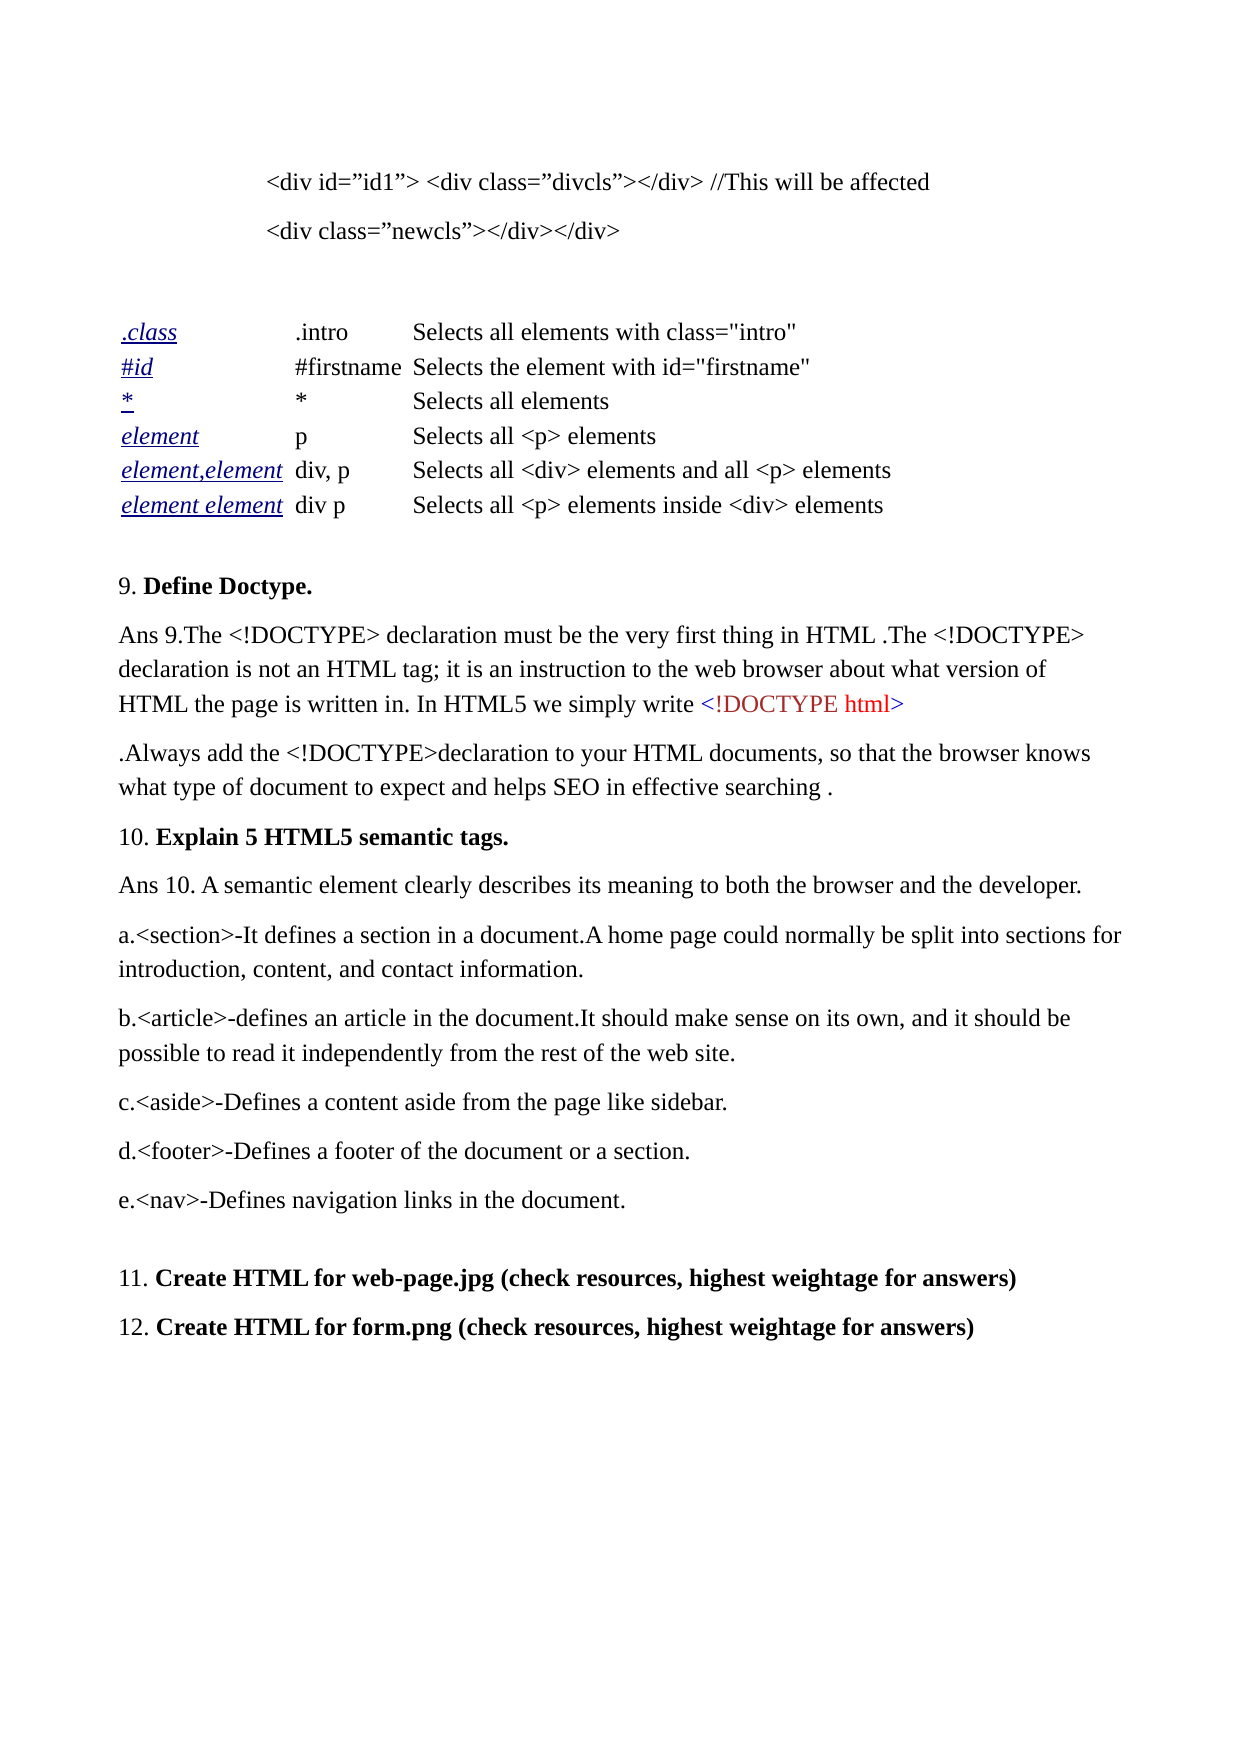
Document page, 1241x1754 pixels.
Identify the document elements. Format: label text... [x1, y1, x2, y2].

table_cell element [118, 418, 292, 453]
table_cell [897, 384, 925, 418]
table_cell Selects all elements [409, 384, 897, 418]
table_cell [897, 418, 925, 453]
table_cell p [292, 418, 409, 453]
table_cell * [118, 384, 292, 418]
table_cell #firstname [292, 349, 409, 383]
text <div class=”newcls”></div></div> [118, 216, 1122, 245]
text d.<footer>-Defines a footer of the document or a section. [118, 1136, 1122, 1164]
text e.<nav>-Defines navigation links in the document. [118, 1185, 1122, 1214]
text Ans 10. A semantic element clearly describes its meaning to both the browser and the developer. [118, 871, 1122, 899]
text 9. Define Doctype. [118, 571, 1122, 600]
text .Always add the <!DOCTYPE>declaration to your HTML documents, so that the browser knows what type of document to expect and helps SEO in effective searching . [118, 738, 1122, 801]
text c.<aside>-Defines a content aside from the page like sidebar. [118, 1087, 1122, 1116]
text 10. Explain 5 HTML5 semantic tags. [118, 822, 1122, 850]
table_cell Selects all <p> elements inside <div> elements [409, 487, 897, 522]
table_cell element element [118, 487, 292, 522]
table_header Selects all elements with class="intro" [409, 314, 897, 349]
text b.<article>-defines an article in the document.It should make sense on its own, and it should be possible to read it independently from the rest of the web site. [118, 1003, 1122, 1066]
table_cell div p [292, 487, 409, 522]
text <div id=”id1”> <div class=”divcls”></div> //This will be affected [118, 167, 1122, 196]
text 11. Create HTML for web-page.jpg (check resources, highest weightage for answers) [118, 1263, 1122, 1291]
table_header .intro [292, 314, 409, 349]
table_cell #id [118, 349, 292, 383]
table_cell element,element [118, 453, 292, 487]
table_cell Selects all <div> elements and all <p> elements [409, 453, 897, 487]
table_cell div, p [292, 453, 409, 487]
table_header [897, 314, 925, 349]
table_cell [897, 487, 925, 522]
table_cell Selects all <p> elements [409, 418, 897, 453]
table_header .class [118, 314, 292, 349]
table_cell * [292, 384, 409, 418]
text 12. Create HTML for form.png (check resources, highest weightage for answers) [118, 1312, 1122, 1341]
table_cell Selects the element with id="firstname" [409, 349, 897, 383]
table_cell [897, 453, 925, 487]
text Ans 9.The <!DOCTYPE> declaration must be the very first thing in HTML .The <!DOCTYPE> declaration is not an HTML tag; it is an instruction to the web browser about what version of HTML the page is written in. In HTML5 we simply write <!DOCTYPE html> [118, 620, 1122, 718]
text a.<section>-It defines a section in a document.A home page could normally be split into sections for introduction, content, and contact information. [118, 920, 1122, 983]
table_cell [897, 349, 925, 383]
